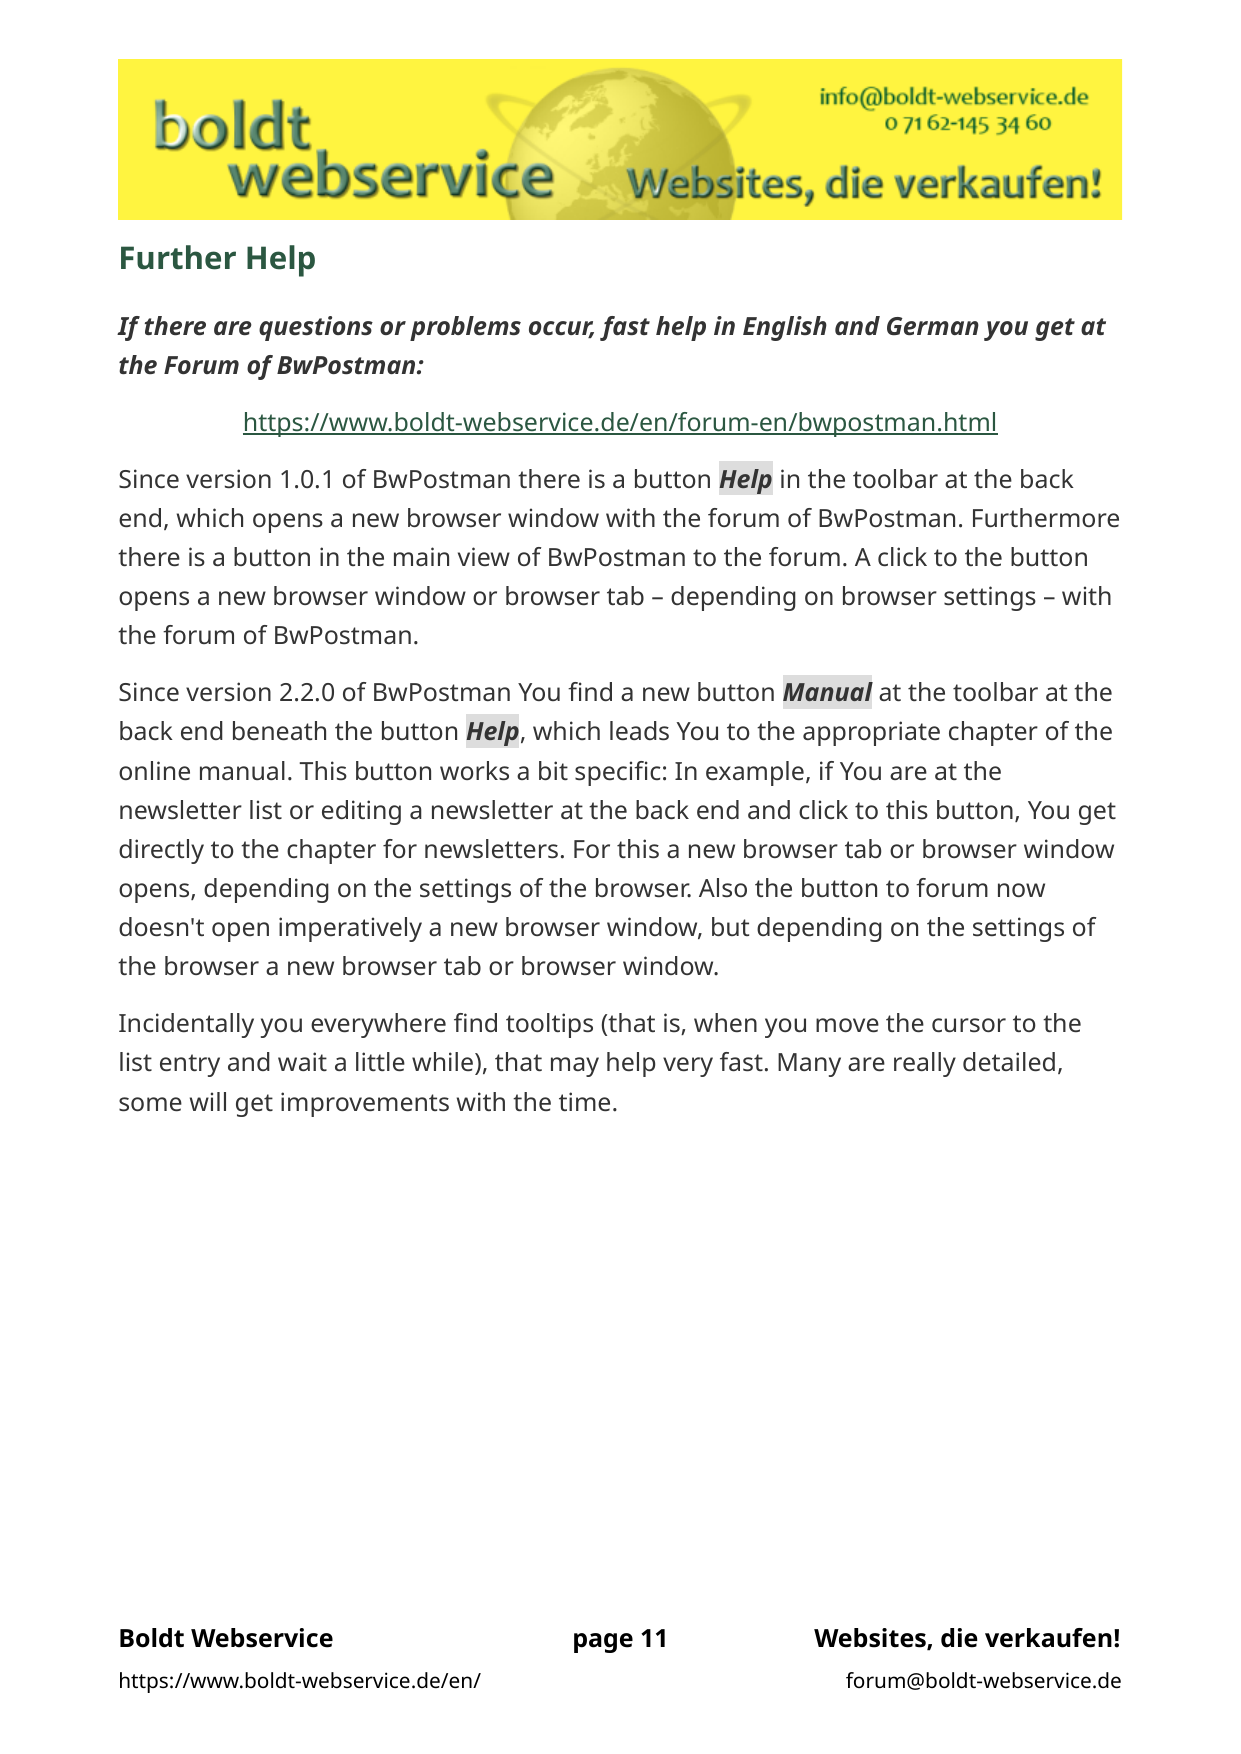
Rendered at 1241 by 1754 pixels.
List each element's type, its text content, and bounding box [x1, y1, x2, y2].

text Since version 2.2.0 of BwPostman You find a new button Manual at the toolbar at the back end beneath the button Help, which leads You to the appropriate chapter of the online manual. This button works a bit specific: In example, if You are at the newsletter list or editing a newsletter at the back end and click to this button, You get directly to the chapter for newsletters. For this a new browser tab or browser window opens, depending on the settings of the browser. Also the button to forum now doesn't open imperatively a new browser window, but depending on the settings of the browser a new browser tab or browser window. [118, 675, 1122, 983]
picture [118, 59, 1123, 220]
text Incidentally you everywhere find tooltips (that is, when you move the cursor to the list entry and wait a little while), that may help very fast. Many are really detailed, some will get improvements with the time. [118, 1006, 1122, 1118]
subtitle Further Help [118, 236, 1122, 279]
text If there are questions or problems occur, fast help in English and German you get at the Forum of BwPostman: [118, 308, 1122, 382]
text https://www.boldt-webservice.de/en/forum-en/bwpostman.html [118, 404, 1122, 438]
text Since version 1.0.1 of BwPostman there is a button Help in the toolbar at the back end, which opens a new browser window with the forum of BwPostman. Furthermore there is a button in the main view of BwPostman to the forum. A click to the button opens a new browser window or browser tab – depending on browser settings – with the forum of BwPostman. [118, 461, 1122, 652]
